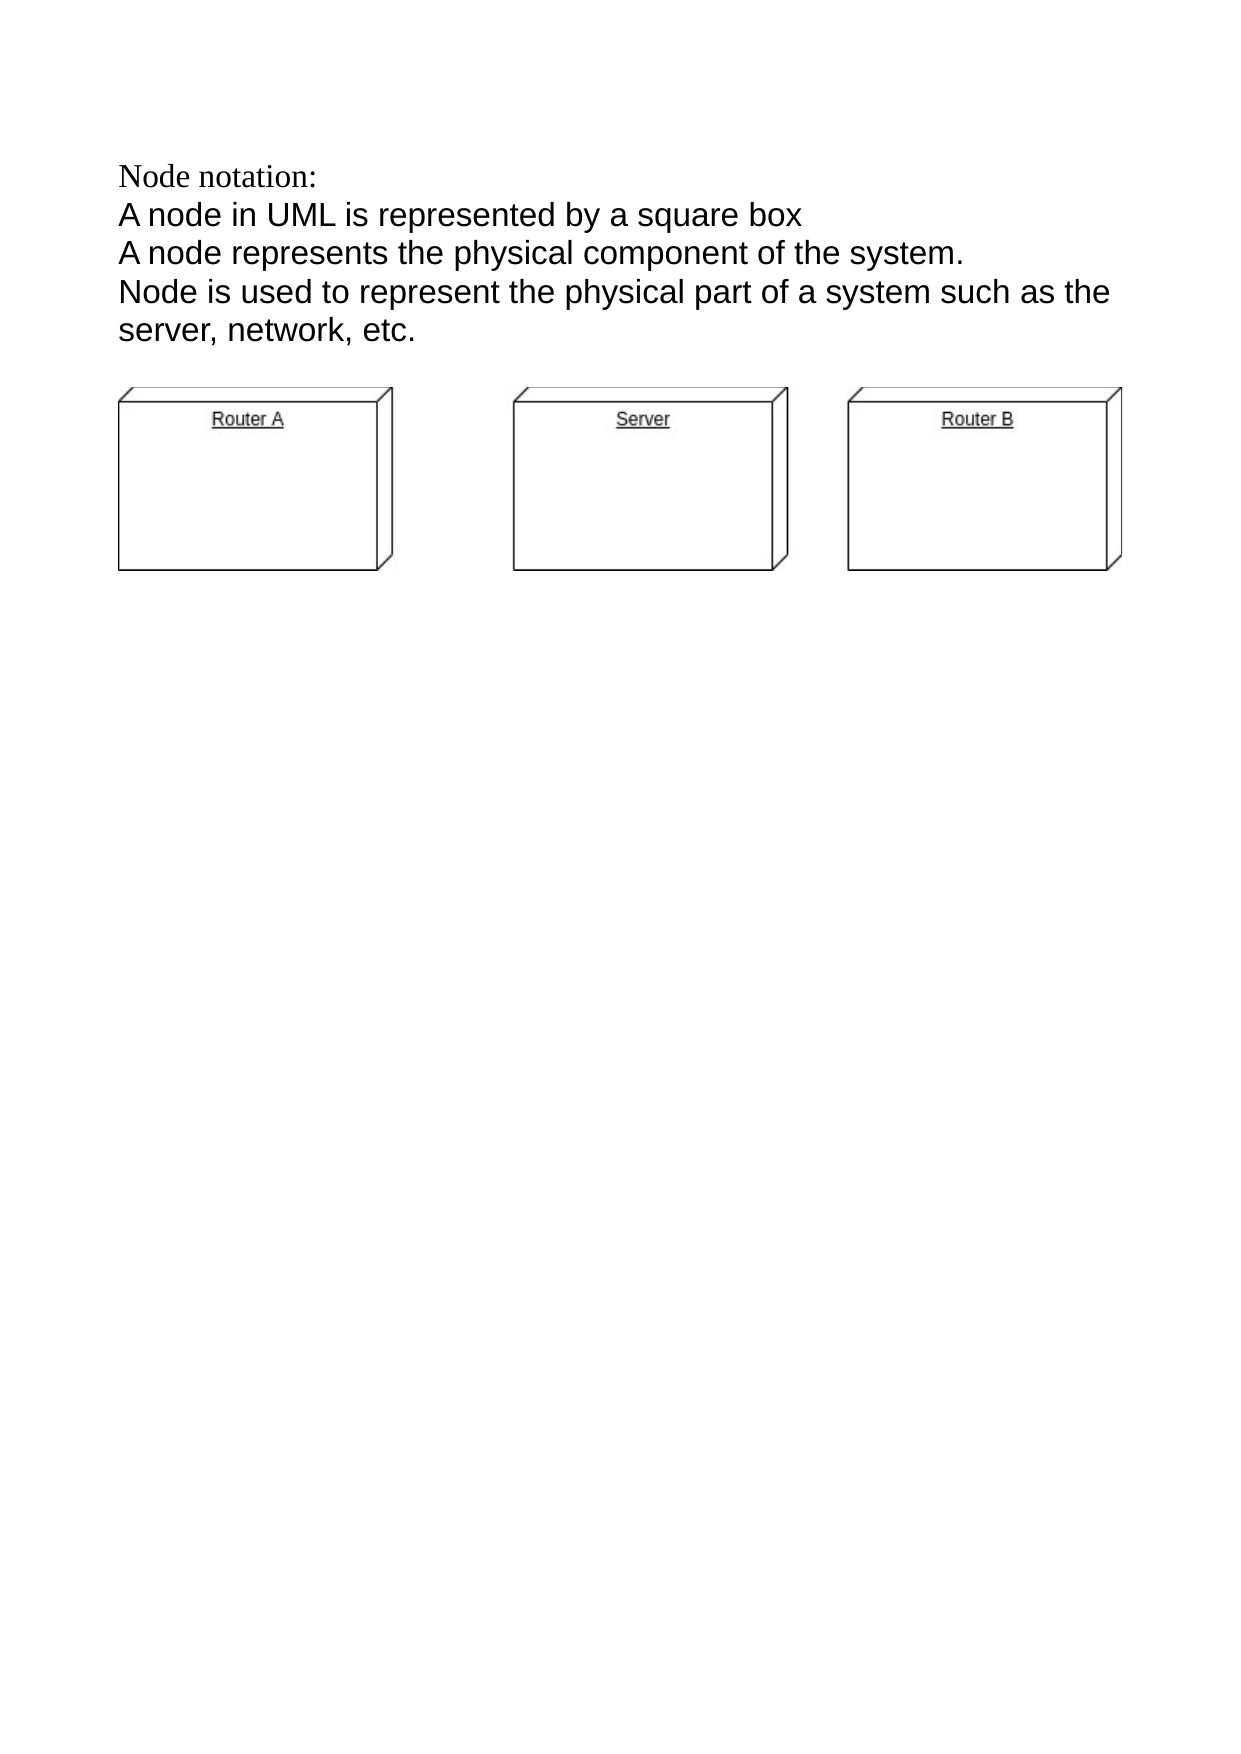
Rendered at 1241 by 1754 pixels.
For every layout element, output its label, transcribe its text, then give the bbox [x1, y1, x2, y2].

text Node is used to represent the physical part of a system such as the server, network, etc. [118, 272, 1122, 348]
text A node represents the physical component of the system. [118, 233, 1122, 272]
text Node notation: [118, 156, 1122, 195]
text A node in UML is represented by a square box [118, 195, 1122, 233]
picture [118, 387, 1123, 571]
